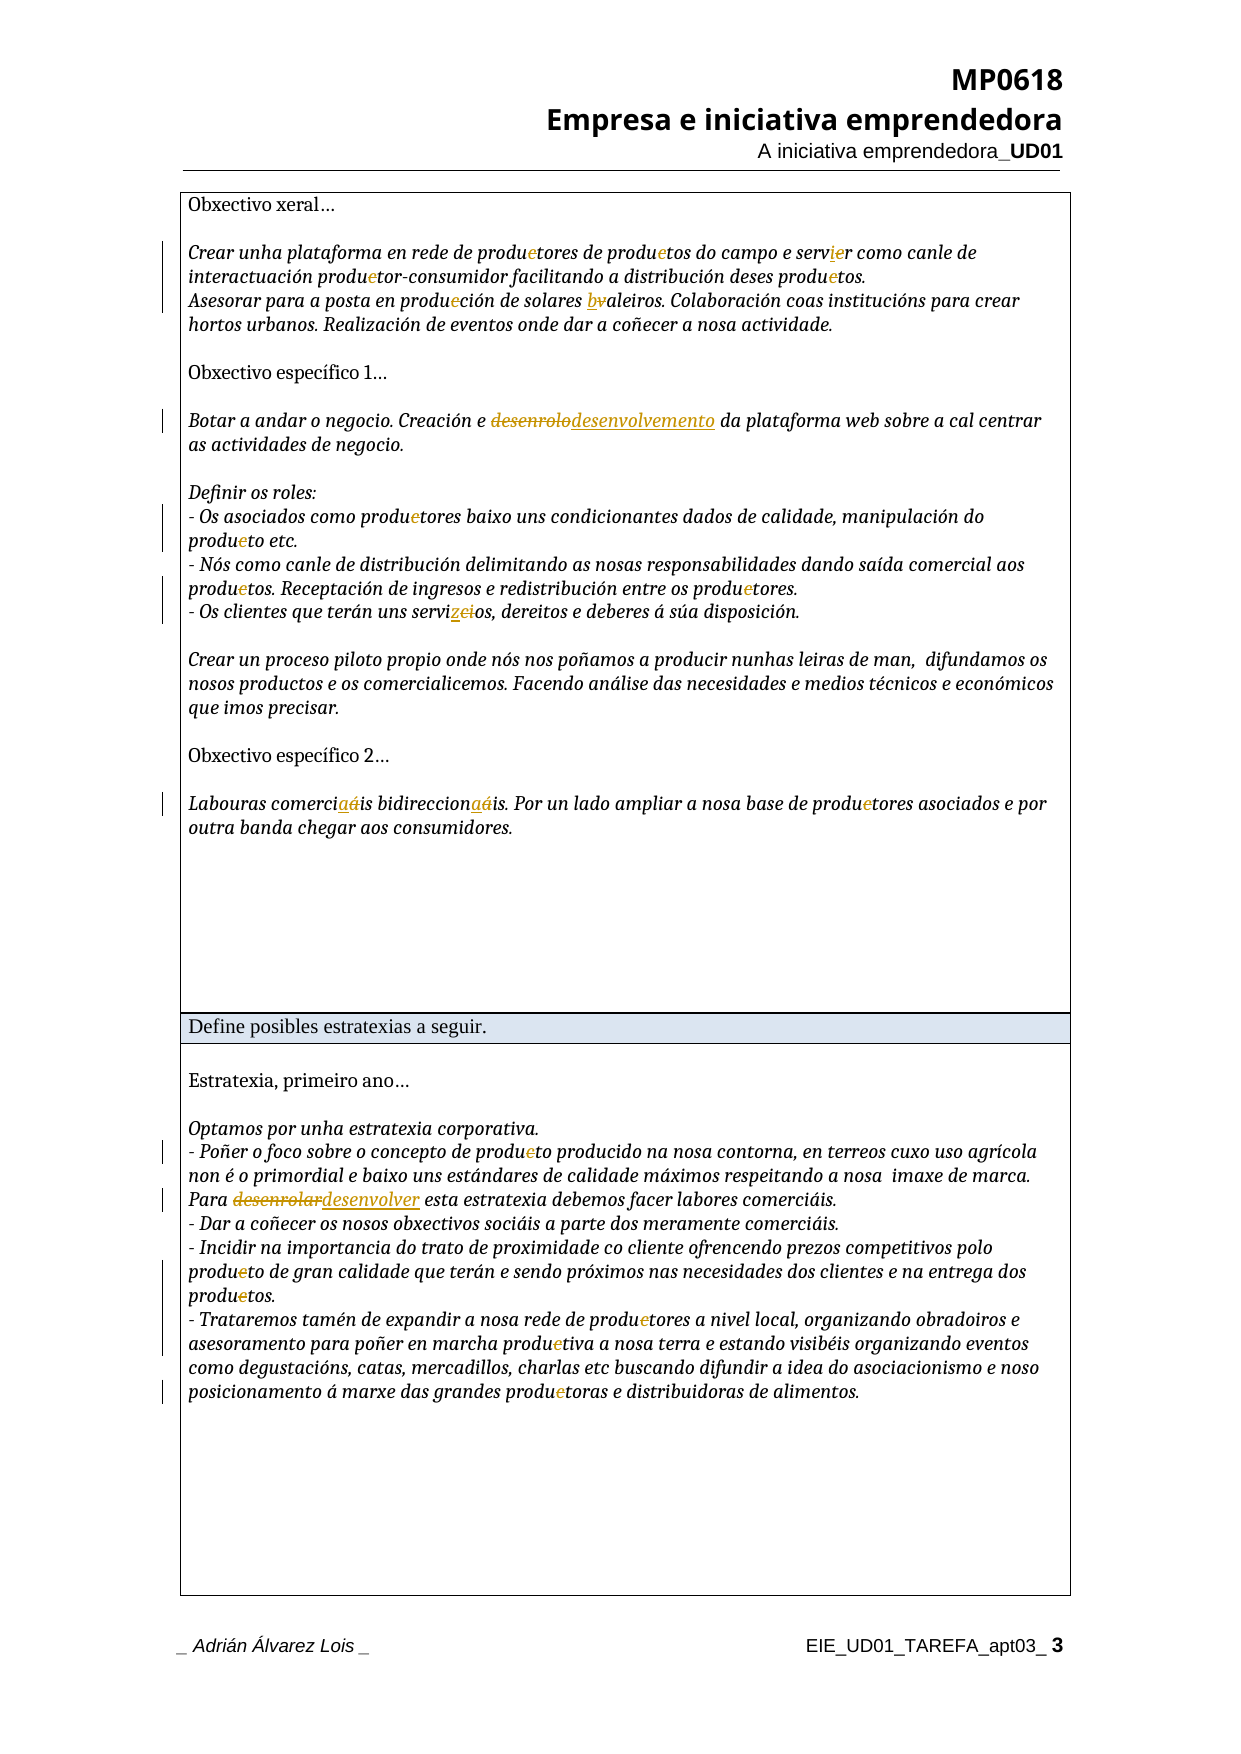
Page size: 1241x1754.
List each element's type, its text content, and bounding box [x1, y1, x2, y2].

table_cell Estratexia, primeiro ano… Optamos por unha estratexia corporativa. - Poñer o foco sobre o concepto de produto producido na nosa contorna, en terreos cuxo uso agrícola non é o primordial e baixo uns estándares de calidade máximos respeitando a nosa imaxe de marca. Para desenvolver esta estratexia debemos facer labores comerciáis. - Dar a coñecer os nosos obxectivos sociáis a parte dos meramente comerciáis. - Incidir na importancia do trato de proximidade co cliente ofrencendo prezos competitivos polo produto de gran calidade que terán e sendo próximos nas necesidades dos clientes e na entrega dos produtos. - Trataremos tamén de expandir a nosa rede de produtores a nivel local, organizando obradoiros e asesoramento para poñer en marcha produtiva a nosa terra e estando visibéis organizando eventos como degustacións, catas, mercadillos, charlas etc buscando difundir a idea do asociacionismo e noso posicionamento á marxe das grandes produtoras e distribuidoras de alimentos. [181, 1044, 1070, 1595]
table_header Define posibles estratexias a seguir. [181, 1014, 1070, 1043]
table_cell Obxectivo xeral… Crear unha plataforma en rede de produtores de produtos do campo e servir como canle de interactuación produtor-consumidor facilitando a distribución deses produtos. Asesorar para a posta en produción de solares baleiros. Colaboración coas institucións para crear hortos urbanos. Realización de eventos onde dar a coñecer a nosa actividade. Obxectivo específico 1… Botar a andar o negocio. Creación e desenvolvemento da plataforma web sobre a cal centrar as actividades de negocio. Definir os roles: - Os asociados como produtores baixo uns condicionantes dados de calidade, manipulación do produto etc. - Nós como canle de distribución delimitando as nosas responsabilidades dando saída comercial aos produtos. Receptación de ingresos e redistribución entre os produtores. - Os clientes que terán uns servizos, dereitos e deberes á súa disposición. Crear un proceso piloto propio onde nós nos poñamos a producir nunhas leiras de man, difundamos os nosos productos e os comercialicemos. Facendo análise das necesidades e medios técnicos e económicos que imos precisar. Obxectivo específico 2… Labouras comerciais bidireccionais. Por un lado ampliar a nosa base de produtores asociados e por outra banda chegar aos consumidores. [181, 193, 1070, 1012]
